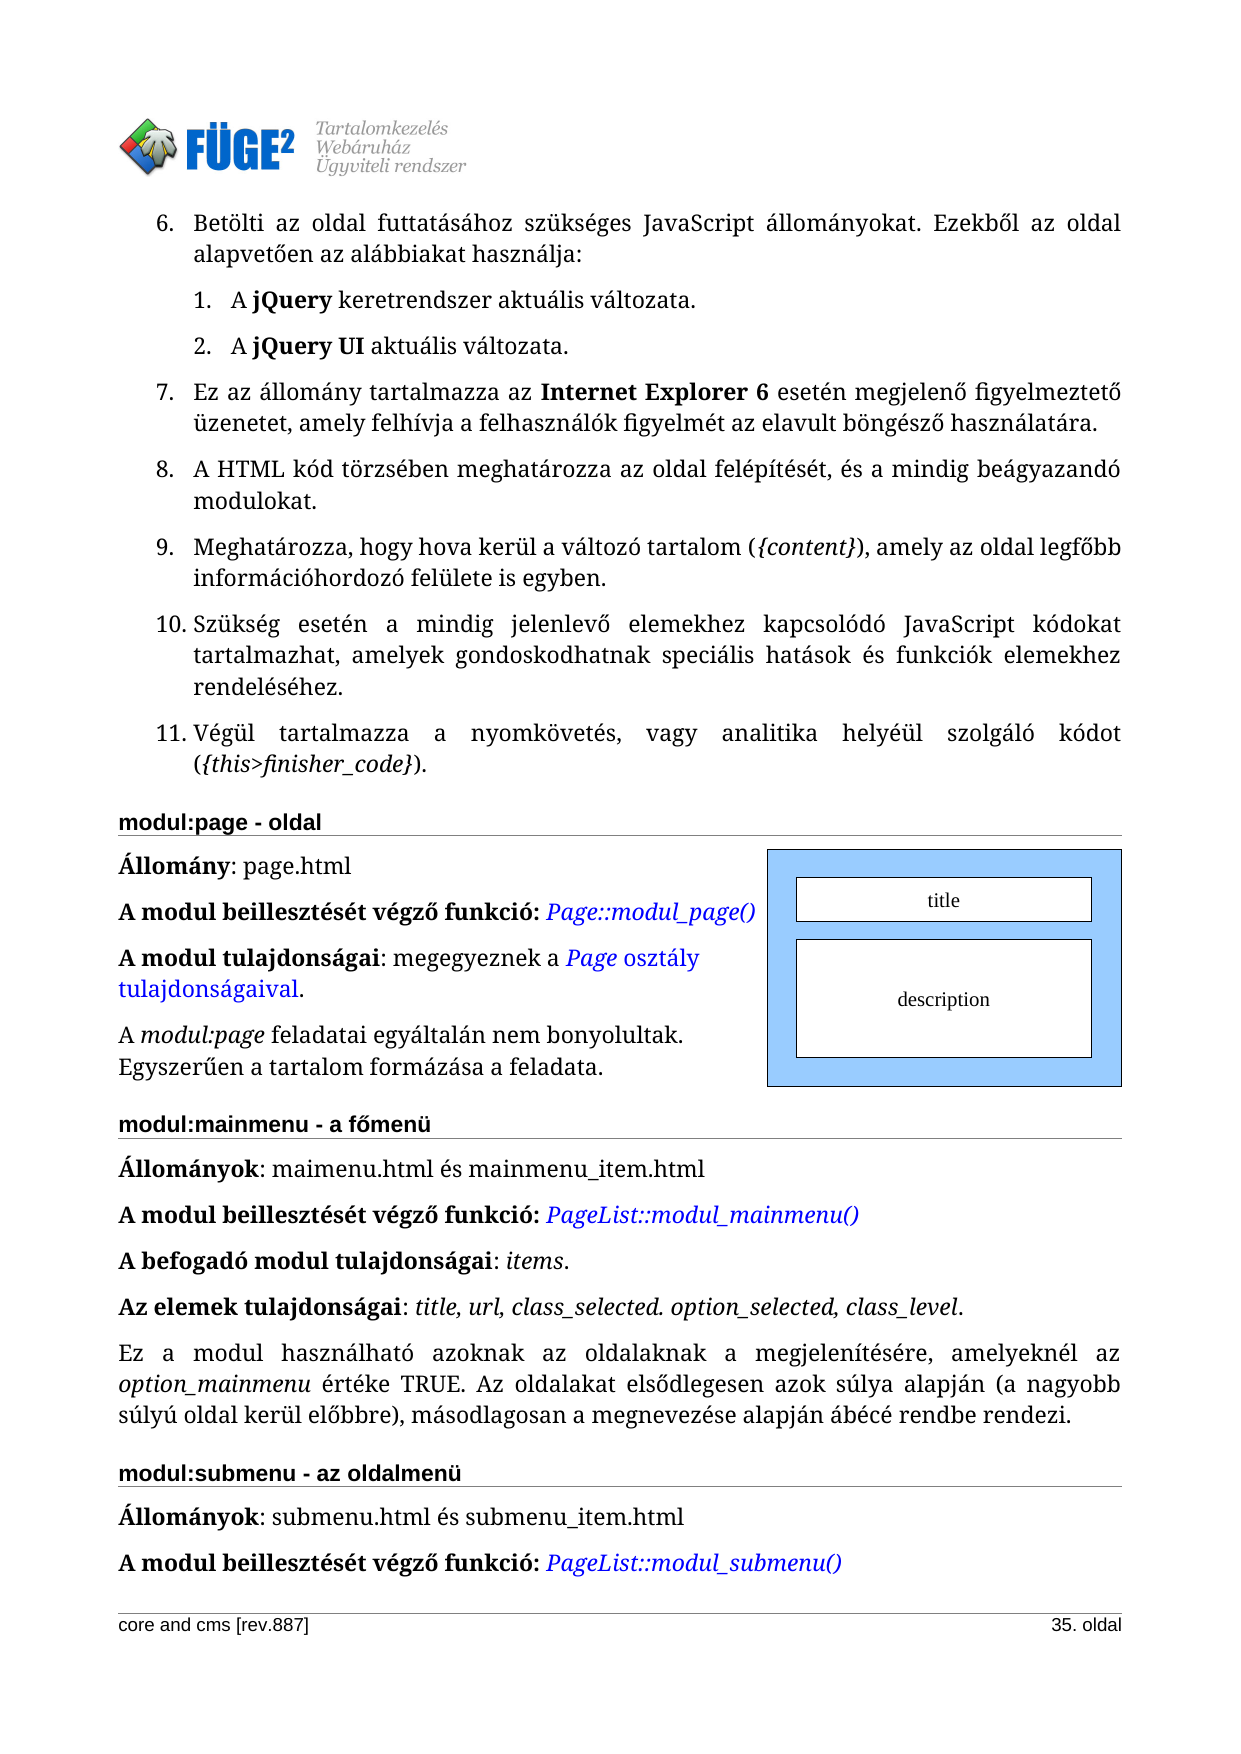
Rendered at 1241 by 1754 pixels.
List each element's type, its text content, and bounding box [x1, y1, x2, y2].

subtitle modul:page - oldal [118, 808, 1122, 835]
list Betölti az oldal futtatásához szükséges JavaScript állományokat. Ezekből az oldal alapvetően az alábbiakat használja: [156, 207, 1122, 269]
text A modul:page feladatai egyáltalán nem bonyolultak. Egyszerűen a tartalom formázása a feladata. [118, 1019, 767, 1082]
text A modul tulajdonságai: megegyeznek a Page osztály tulajdonságaival. [118, 942, 767, 1004]
text Ez a modul használható azoknak az oldalaknak a megjelenítésére, amelyeknél az option_mainmenu értéke TRUE. Az oldalakat elsődlegesen azok súlya alapján (a nagyobb súlyú oldal kerül előbbre), másodlagosan a megnevezése alapján ábécé rendbe rendezi. [118, 1337, 1122, 1430]
text A modul beillesztését végző funkció: PageList::modul_mainmenu() [118, 1198, 1122, 1230]
list Szükség esetén a mindig jelenlevő elemekhez kapcsolódó JavaScript kódokat tartalmazhat, amelyek gondoskodhatnak speciális hatások és funkciók elemekhez rendeléséhez. [156, 608, 1122, 702]
text A modul beillesztését végző funkció: Page::modul_page() [118, 896, 767, 927]
list Ez az állomány tartalmazza az Internet Explorer 6 esetén megjelenő figyelmeztető üzenetet, amely felhívja a felhasználók figyelmét az elavult böngésző használatára. [156, 376, 1122, 438]
list Meghatározza, hogy hova kerül a változó tartalom ({content}), amely az oldal legfőbb információhordozó felülete is egyben. [156, 531, 1122, 593]
picture [118, 118, 473, 177]
subtitle modul:mainmenu - a főmenü [118, 1111, 1122, 1138]
text Állományok: submenu.html és submenu_item.html [118, 1501, 1122, 1532]
list A jQuery UI aktuális változata. [193, 330, 1122, 361]
text A befogadó modul tulajdonságai: items. [118, 1244, 1122, 1276]
list Végül tartalmazza a nyomkövetés, vagy analitika helyéül szolgáló kódot ({this>finisher_code}). [156, 716, 1122, 779]
text Állományok: maimenu.html és mainmenu_item.html [118, 1152, 1122, 1184]
subtitle modul:submenu - az oldalmenü [118, 1460, 1122, 1486]
list A jQuery keretrendszer aktuális változata. [193, 284, 1122, 315]
text Az elemek tulajdonságai: title, url, class_selected. option_selected, class_level. [118, 1291, 1122, 1322]
text A modul beillesztését végző funkció: PageList::modul_submenu() [118, 1547, 1122, 1578]
list A HTML kód törzsében meghatározza az oldal felépítését, és a mindig beágyazandó modulokat. [156, 453, 1122, 516]
text Állomány: page.html [118, 850, 767, 881]
